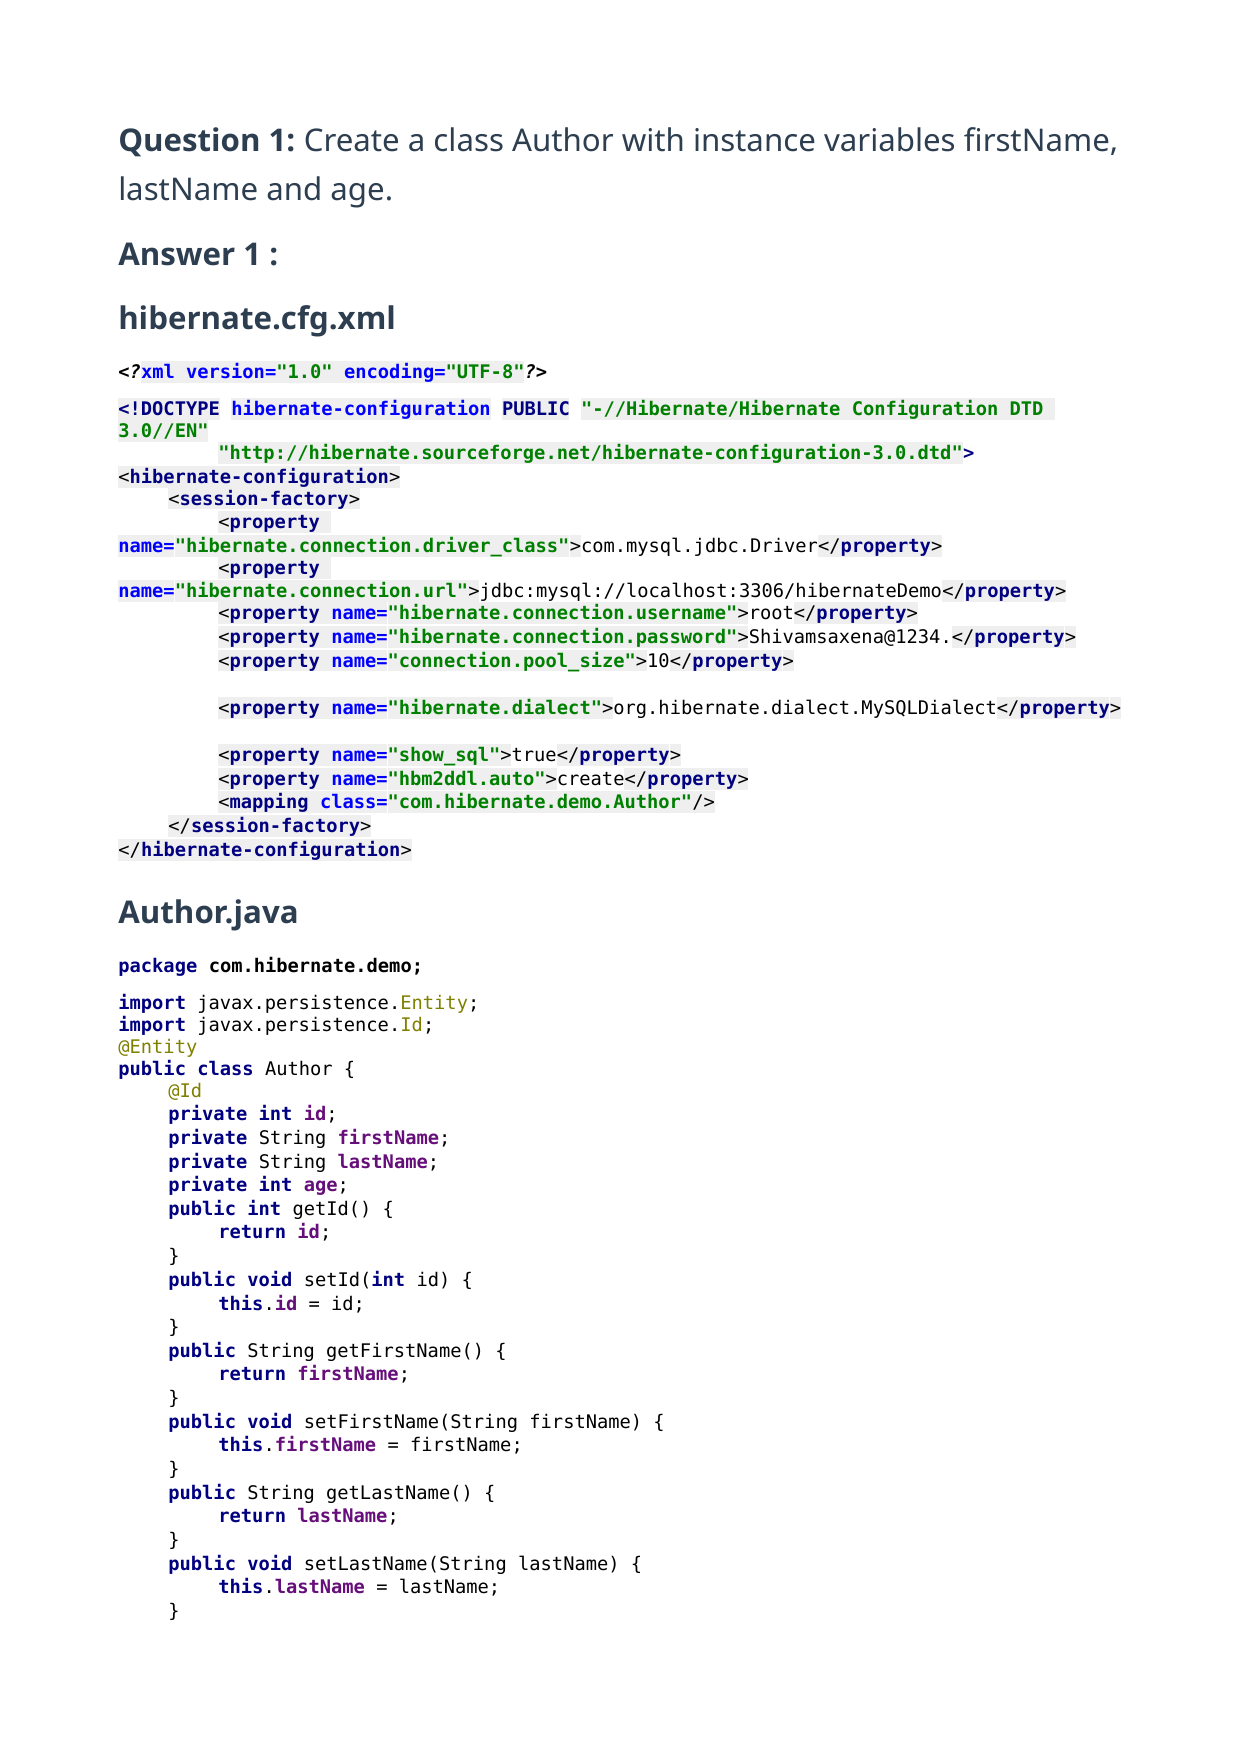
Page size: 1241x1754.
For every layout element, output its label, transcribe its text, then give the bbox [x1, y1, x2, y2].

text <property name="hibernate.dialect">org.hibernate.dialect.MySQLDialect</property> [118, 697, 1122, 721]
text <hibernate-configuration> [118, 466, 1122, 488]
text import javax.persistence.Entity; [118, 992, 1122, 1014]
text private int age; [118, 1174, 1122, 1198]
text } [118, 1458, 1122, 1482]
text <property name="hibernate.connection.password">Shivamsaxena@1234.</property> [118, 626, 1122, 649]
text public int getId() { [118, 1198, 1122, 1222]
text Author.java [118, 890, 1122, 933]
text public String getLastName() { [118, 1482, 1122, 1505]
text "http://hibernate.sourceforge.net/hibernate-configuration-3.0.dtd"> [118, 442, 1122, 466]
text public void setLastName(String lastName) { [118, 1553, 1122, 1576]
text <property name="hbm2ddl.auto">create</property> [118, 768, 1122, 791]
text <session-factory> [118, 488, 1122, 511]
text <property name="connection.pool_size">10</property> [118, 649, 1122, 673]
text <mapping class="com.hibernate.demo.Author"/> [118, 791, 1122, 815]
text Answer 1 : [118, 232, 1122, 274]
text } [118, 1387, 1122, 1411]
text @Id [118, 1080, 1122, 1103]
text package com.hibernate.demo; [118, 955, 1122, 977]
text <property name="show_sql">true</property> [118, 744, 1122, 768]
text private String firstName; [118, 1127, 1122, 1151]
text private int id; [118, 1103, 1122, 1127]
text return lastName; [118, 1505, 1122, 1529]
text <property name="hibernate.connection.url">jdbc:mysql://localhost:3306/hibernateDemo</property> [118, 557, 1122, 602]
text public String getFirstName() { [118, 1340, 1122, 1363]
text } [118, 1316, 1122, 1340]
text this.id = id; [118, 1292, 1122, 1316]
text this.lastName = lastName; [118, 1576, 1122, 1600]
text public class Author { [118, 1058, 1122, 1080]
text return firstName; [118, 1363, 1122, 1387]
text } [118, 1529, 1122, 1553]
text public void setFirstName(String firstName) { [118, 1411, 1122, 1434]
text <property name="hibernate.connection.username">root</property> [118, 602, 1122, 626]
text Question 1: Create a class Author with instance variables firstName, lastName and age. [118, 118, 1122, 210]
text this.firstName = firstName; [118, 1434, 1122, 1458]
text } [118, 1245, 1122, 1269]
text <!DOCTYPE hibernate-configuration PUBLIC "-//Hibernate/Hibernate Configuration DTD 3.0//EN" [118, 398, 1122, 442]
text <property name="hibernate.connection.driver_class">com.mysql.jdbc.Driver</property> [118, 511, 1122, 557]
text hibernate.cfg.xml [118, 296, 1122, 339]
text @Entity [118, 1036, 1122, 1058]
text import javax.persistence.Id; [118, 1014, 1122, 1036]
text </hibernate-configuration> [118, 839, 1122, 861]
text </session-factory> [118, 815, 1122, 839]
text <?xml version="1.0" encoding="UTF-8"?> [118, 361, 1122, 383]
text public void setId(int id) { [118, 1269, 1122, 1292]
text } [118, 1600, 1122, 1623]
text private String lastName; [118, 1151, 1122, 1174]
text return id; [118, 1222, 1122, 1245]
